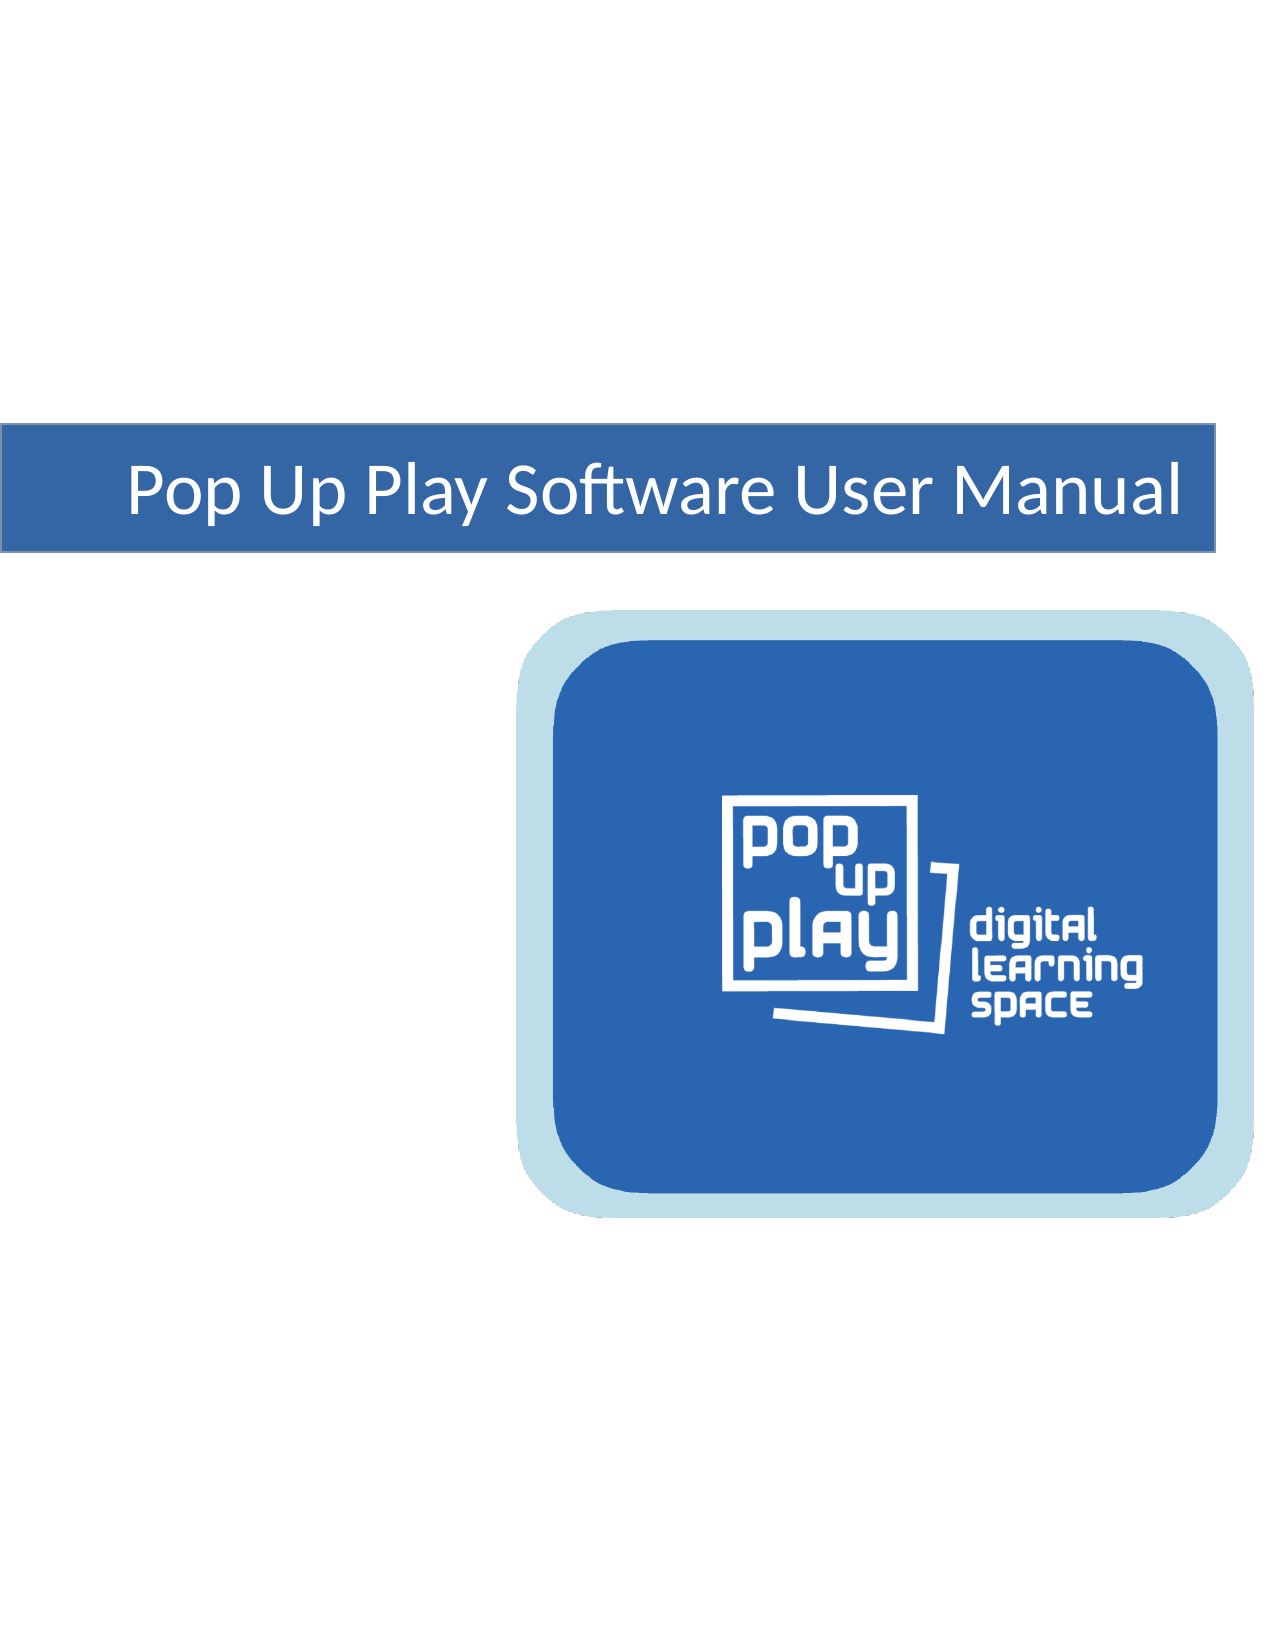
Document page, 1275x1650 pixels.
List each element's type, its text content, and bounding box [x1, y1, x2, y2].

text Pop Up Play Software User Manual [32, 442, 1184, 533]
picture [516, 610, 1254, 1218]
